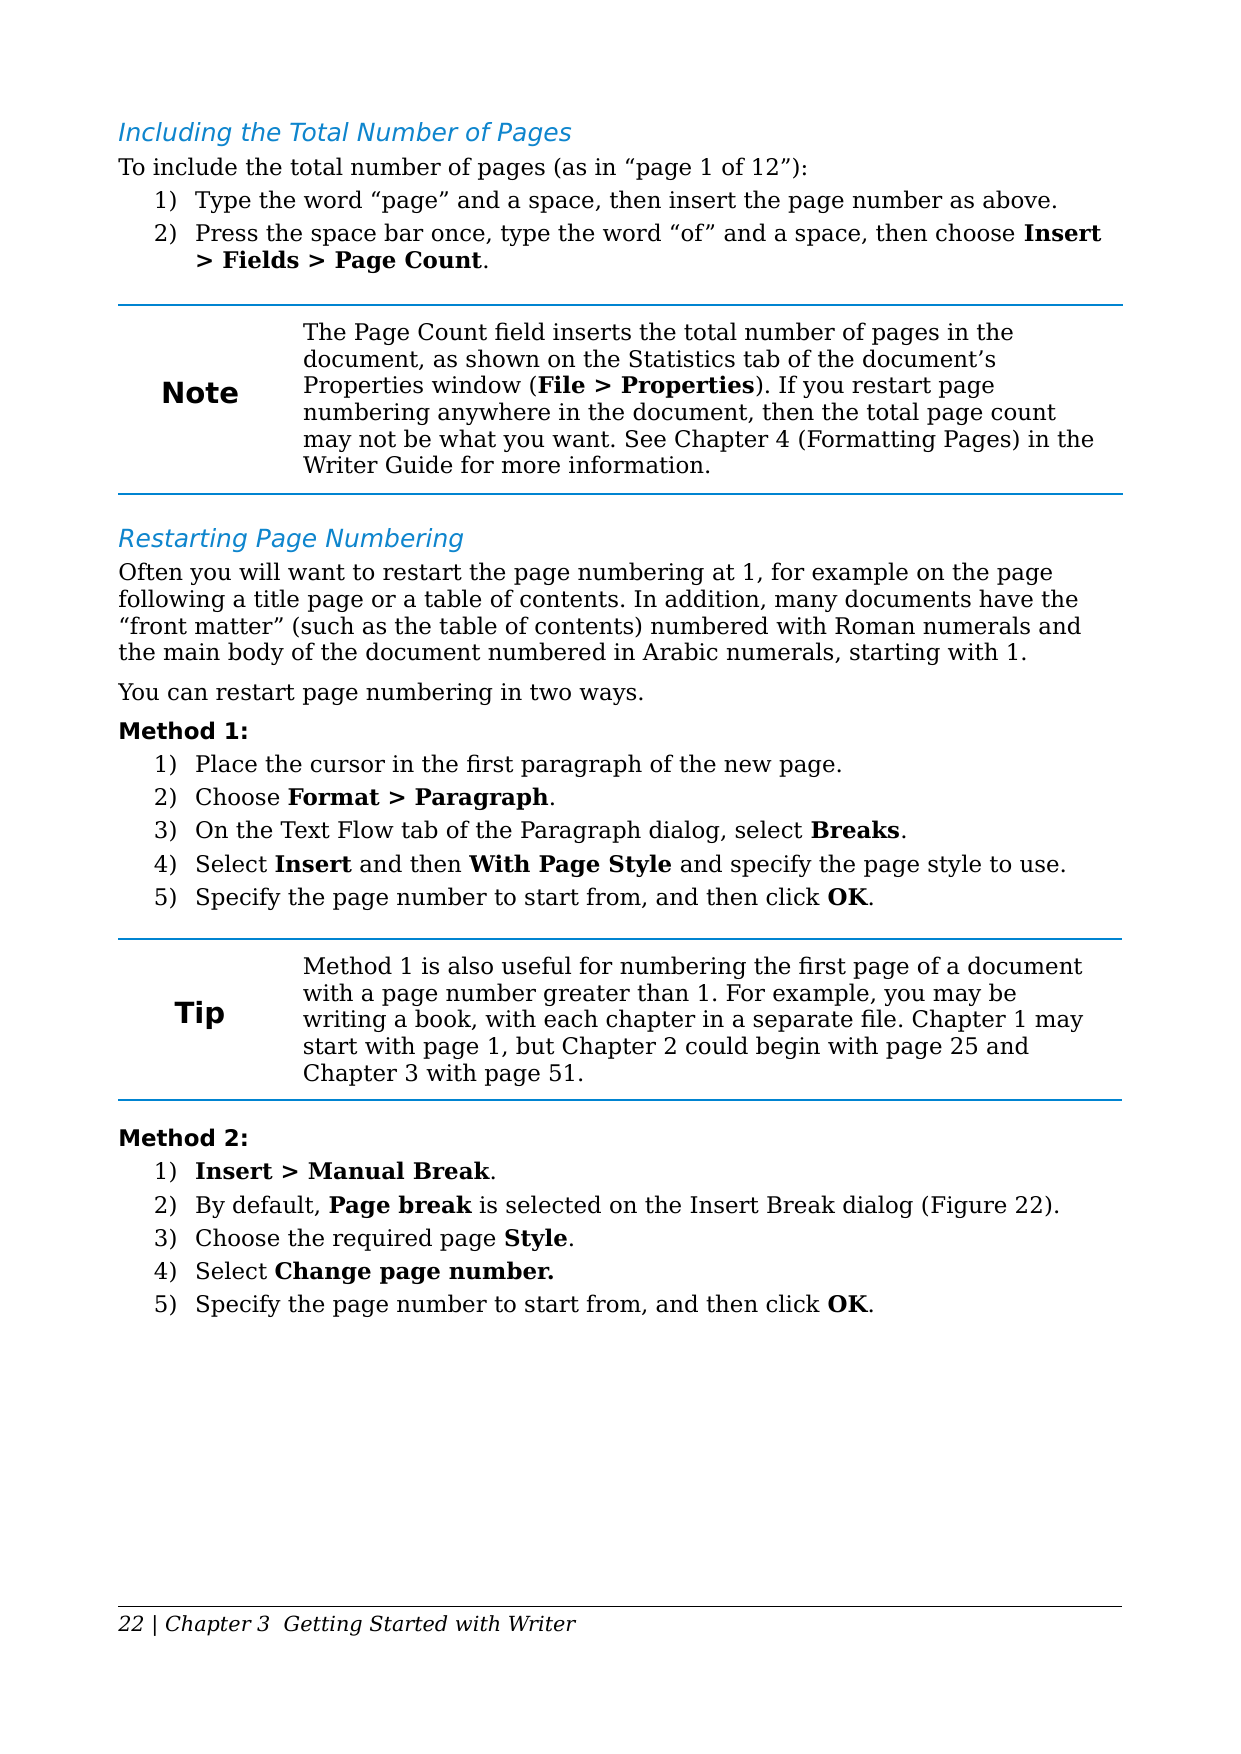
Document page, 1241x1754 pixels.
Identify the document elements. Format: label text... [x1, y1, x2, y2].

list Specify the page number to start from, and then click OK. [177, 884, 1122, 911]
list Type the word “page” and a space, then insert the page number as above. [177, 187, 1122, 213]
list Select Insert and then With Page Style and specify the page style to use. [177, 850, 1122, 877]
list Method 2: [118, 1125, 1122, 1152]
list On the Text Flow tab of the Paragraph dialog, select Breaks. [177, 817, 1122, 844]
list Choose Format > Paragraph. [177, 784, 1122, 811]
subtitle Restarting Page Numbering [118, 524, 1122, 553]
list Method 1: [118, 718, 1122, 744]
text You can restart page numbering in two ways. [118, 679, 1122, 705]
list By default, Page break is selected on the Insert Break dialog (Figure 22). [177, 1191, 1122, 1218]
table_header Method 1 is also useful for numbering the first page of a document with a page number greater than 1. For example, you may be writing a book, with each chapter in a separate file. Chapter 1 may start with page 1, but Chapter 2 could begin with page 25 and Chapter 3 with page 51. [281, 940, 1122, 1099]
text Often you will want to restart the page numbering at 1, for example on the page following a title page or a table of contents. In addition, many documents have the “front matter” (such as the table of contents) numbered with Roman numerals and the main body of the document numbered in Arabic numerals, starting with 1. [118, 559, 1122, 666]
list Select Change page number. [177, 1258, 1122, 1285]
list Choose the required page Style. [177, 1225, 1122, 1252]
list Insert > Manual Break. [177, 1158, 1122, 1185]
list Specify the page number to start from, and then click OK. [177, 1291, 1122, 1318]
list To include the total number of pages (as in “page 1 of 12”): [118, 154, 1122, 180]
table_header The Page Count field inserts the total number of pages in the document, as shown on the Statistics tab of the document’s Properties window (File > Properties). If you restart page numbering anywhere in the document, then the total page count may not be what you want. See Chapter 4 (Formatting Pages) in the Writer Guide for more information. [281, 306, 1122, 492]
table_header Tip [118, 940, 281, 1099]
list Press the space bar once, type the word “of” and a space, then choose Insert > Fields > Page Count. [177, 220, 1122, 274]
list Place the cursor in the first paragraph of the new page. [177, 751, 1122, 778]
table_header Note [118, 306, 281, 492]
subtitle Including the Total Number of Pages [118, 118, 1122, 147]
